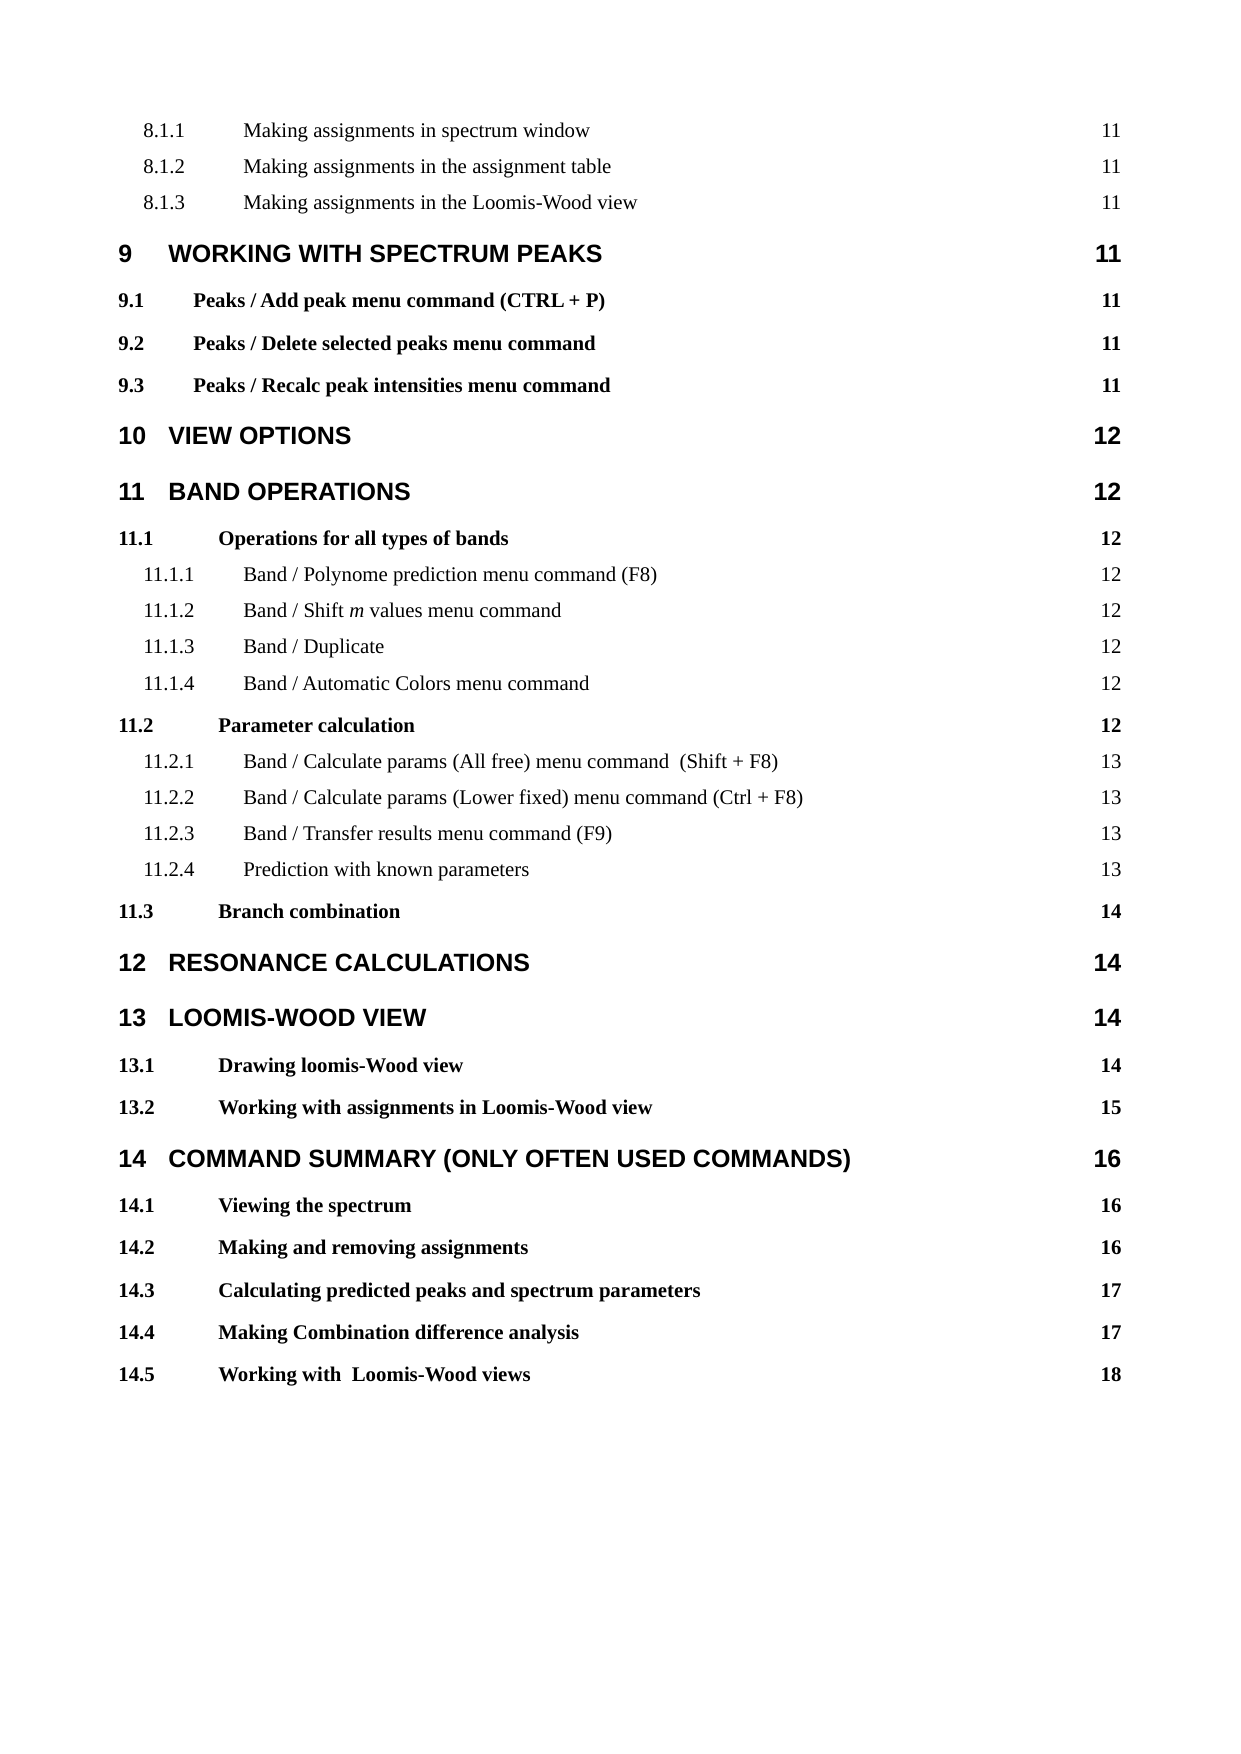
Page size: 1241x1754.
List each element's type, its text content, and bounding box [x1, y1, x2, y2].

text 14 Command Summary (only often used commands) 16 [118, 1143, 1122, 1172]
text 14.4 Making Combination difference analysis 17 [118, 1320, 1122, 1344]
text 14.1 Viewing the spectrum 16 [118, 1193, 1122, 1217]
text 11.1.2 Band / Shift m values menu command 12 [143, 598, 1122, 622]
text 11 Band operations 12 [118, 477, 1122, 506]
text 9.2 Peaks / Delete selected peaks menu command 11 [118, 330, 1122, 354]
text 11.1.4 Band / Automatic Colors menu command 12 [143, 670, 1122, 694]
text 12 Resonance calculations 14 [118, 948, 1122, 976]
text 10 View options 12 [118, 421, 1122, 450]
text 8.1.1 Making assignments in spectrum window 11 [143, 118, 1122, 142]
text 8.1.3 Making assignments in the Loomis-Wood view 11 [143, 190, 1122, 214]
text 11.2.4 Prediction with known parameters 13 [143, 857, 1122, 881]
text 11.2.3 Band / Transfer results menu command (F9) 13 [143, 821, 1122, 845]
text 11.1 Operations for all types of bands 12 [118, 526, 1122, 550]
text 13 Loomis-Wood view 14 [118, 1003, 1122, 1032]
text 14.2 Making and removing assignments 16 [118, 1235, 1122, 1259]
text 14.5 Working with Loomis-Wood views 18 [118, 1362, 1122, 1386]
text 11.1.1 Band / Polynome prediction menu command (F8) 12 [143, 562, 1122, 586]
text 9.1 Peaks / Add peak menu command (CTRL + P) 11 [118, 288, 1122, 312]
text 9.3 Peaks / Recalc peak intensities menu command 11 [118, 373, 1122, 397]
text 11.2.2 Band / Calculate params (Lower fixed) menu command (Ctrl + F8) 13 [143, 785, 1122, 809]
text 13.2 Working with assignments in Loomis-Wood view 15 [118, 1095, 1122, 1119]
text 11.2.1 Band / Calculate params (All free) menu command (Shift + F8) 13 [143, 749, 1122, 773]
text 11.2 Parameter calculation 12 [118, 713, 1122, 737]
text 11.1.3 Band / Duplicate 12 [143, 634, 1122, 658]
text 13.1 Drawing loomis-Wood view 14 [118, 1053, 1122, 1077]
text 8.1.2 Making assignments in the assignment table 11 [143, 154, 1122, 178]
text 11.3 Branch combination 14 [118, 899, 1122, 923]
text 14.3 Calculating predicted peaks and spectrum parameters 17 [118, 1277, 1122, 1302]
text 9 Working with spectrum peaks 11 [118, 239, 1122, 267]
